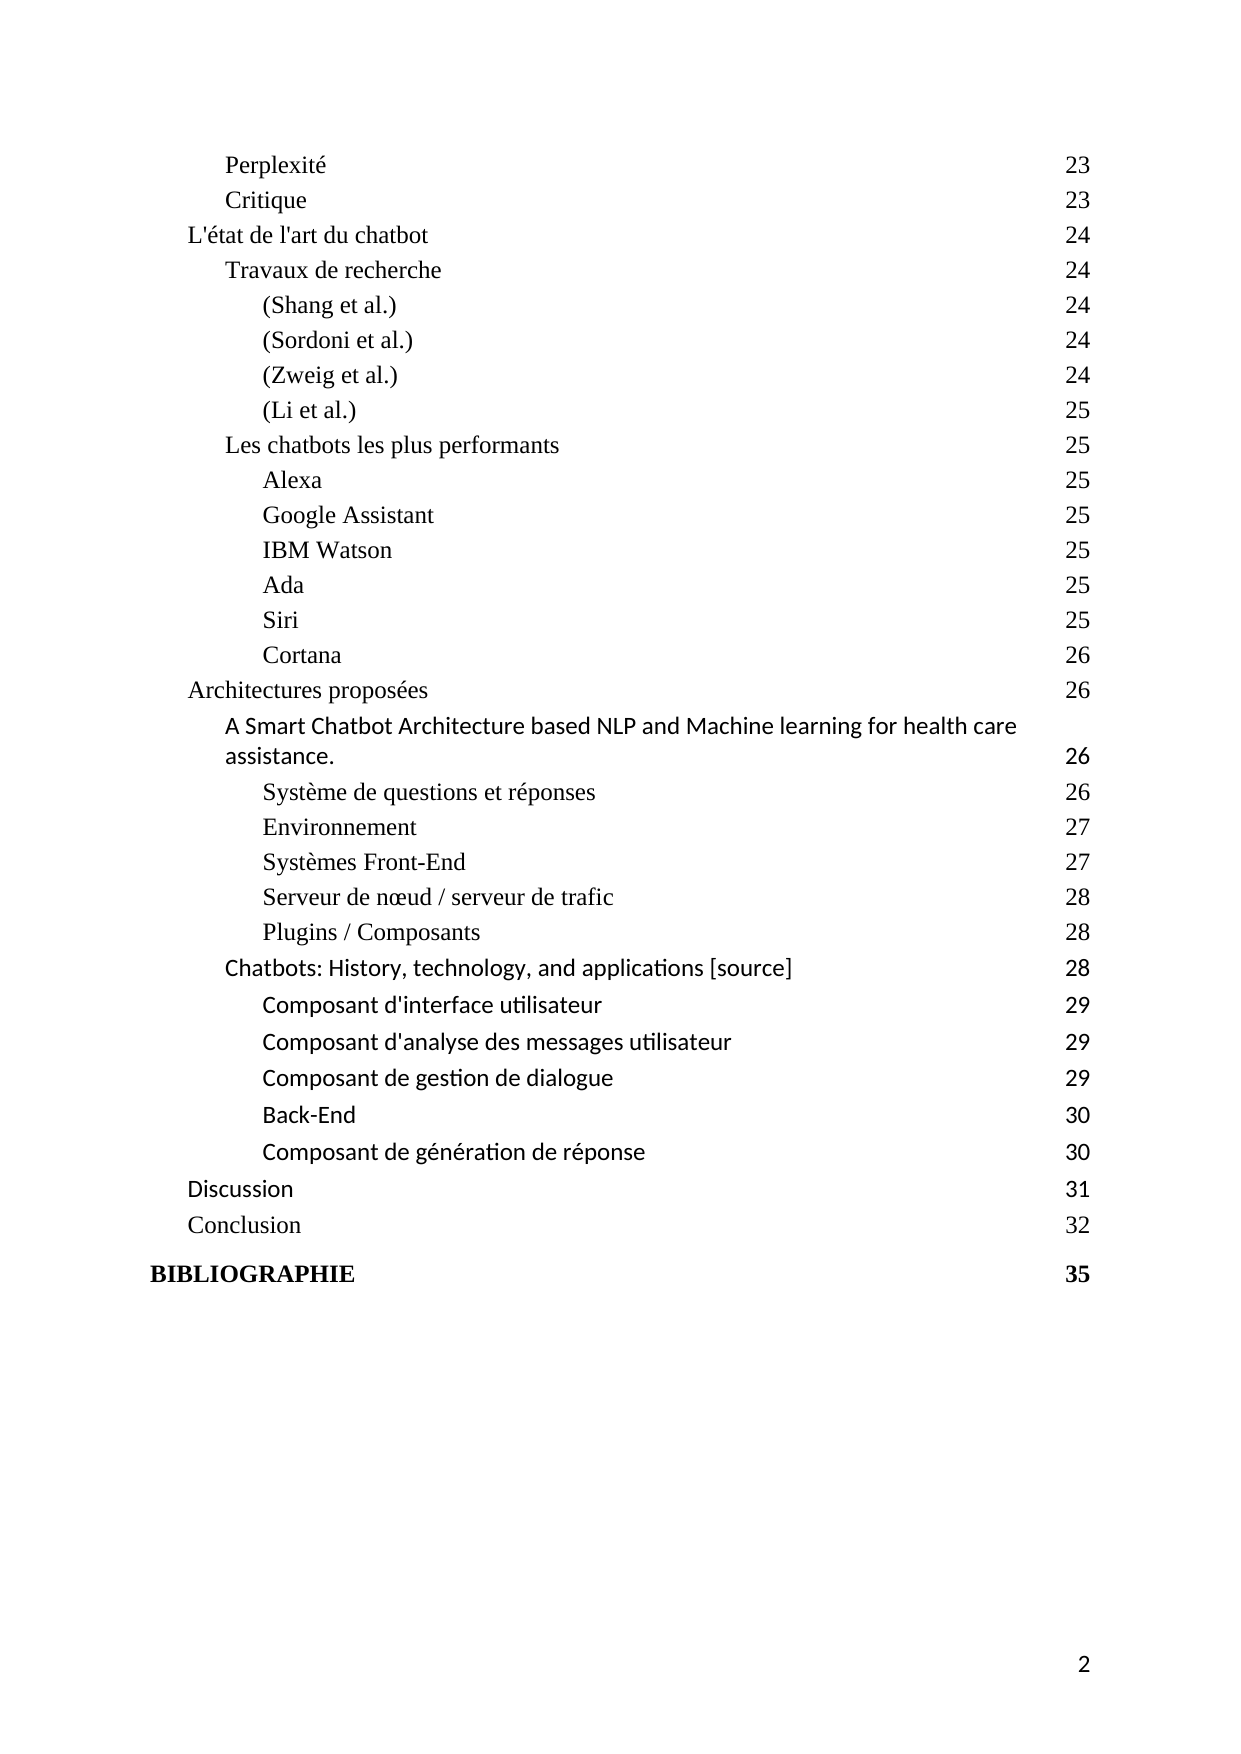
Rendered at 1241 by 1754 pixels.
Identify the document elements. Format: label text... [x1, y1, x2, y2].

text Conclusion 32 [187, 1210, 1090, 1238]
text Siri 25 [262, 605, 1090, 634]
text Architectures proposées 26 [187, 675, 1090, 704]
text Travaux de recherche 24 [225, 255, 1090, 284]
text Perplexité 23 [225, 150, 1090, 179]
text Discussion 31 [187, 1173, 1090, 1203]
text IBM Watson 25 [262, 535, 1090, 564]
text Composant d'analyse des messages utilisateur 29 [262, 1026, 1090, 1056]
text Plugins / Composants 28 [262, 917, 1090, 946]
text (Li et al.) 25 [262, 395, 1090, 424]
text Environnement 27 [262, 812, 1090, 841]
text (Shang et al.) 24 [262, 290, 1090, 319]
text Systèmes Front-End 27 [262, 847, 1090, 876]
text Alexa 25 [262, 465, 1090, 494]
text Ada 25 [262, 570, 1090, 599]
text (Zweig et al.) 24 [262, 360, 1090, 389]
text Composant d'interface utilisateur 29 [262, 989, 1090, 1019]
text Chatbots: History, technology, and applications [source] 28 [225, 952, 1090, 983]
text Composant de génération de réponse 30 [262, 1136, 1090, 1167]
text Cortana 26 [262, 640, 1090, 669]
text Critique 23 [225, 185, 1090, 214]
text Les chatbots les plus performants 25 [225, 430, 1090, 459]
text Composant de gestion de dialogue 29 [262, 1063, 1090, 1093]
text A Smart Chatbot Architecture based NLP and Machine learning for health care assistance. 26 [225, 710, 1090, 771]
text (Sordoni et al.) 24 [262, 325, 1090, 354]
text BIBLIOGRAPHIE 35 [150, 1259, 1090, 1288]
text Back-End 30 [262, 1099, 1090, 1130]
text Système de questions et réponses 26 [262, 777, 1090, 806]
text Serveur de nœud / serveur de trafic 28 [262, 882, 1090, 911]
text Google Assistant 25 [262, 500, 1090, 529]
text L'état de l'art du chatbot 24 [187, 220, 1090, 249]
